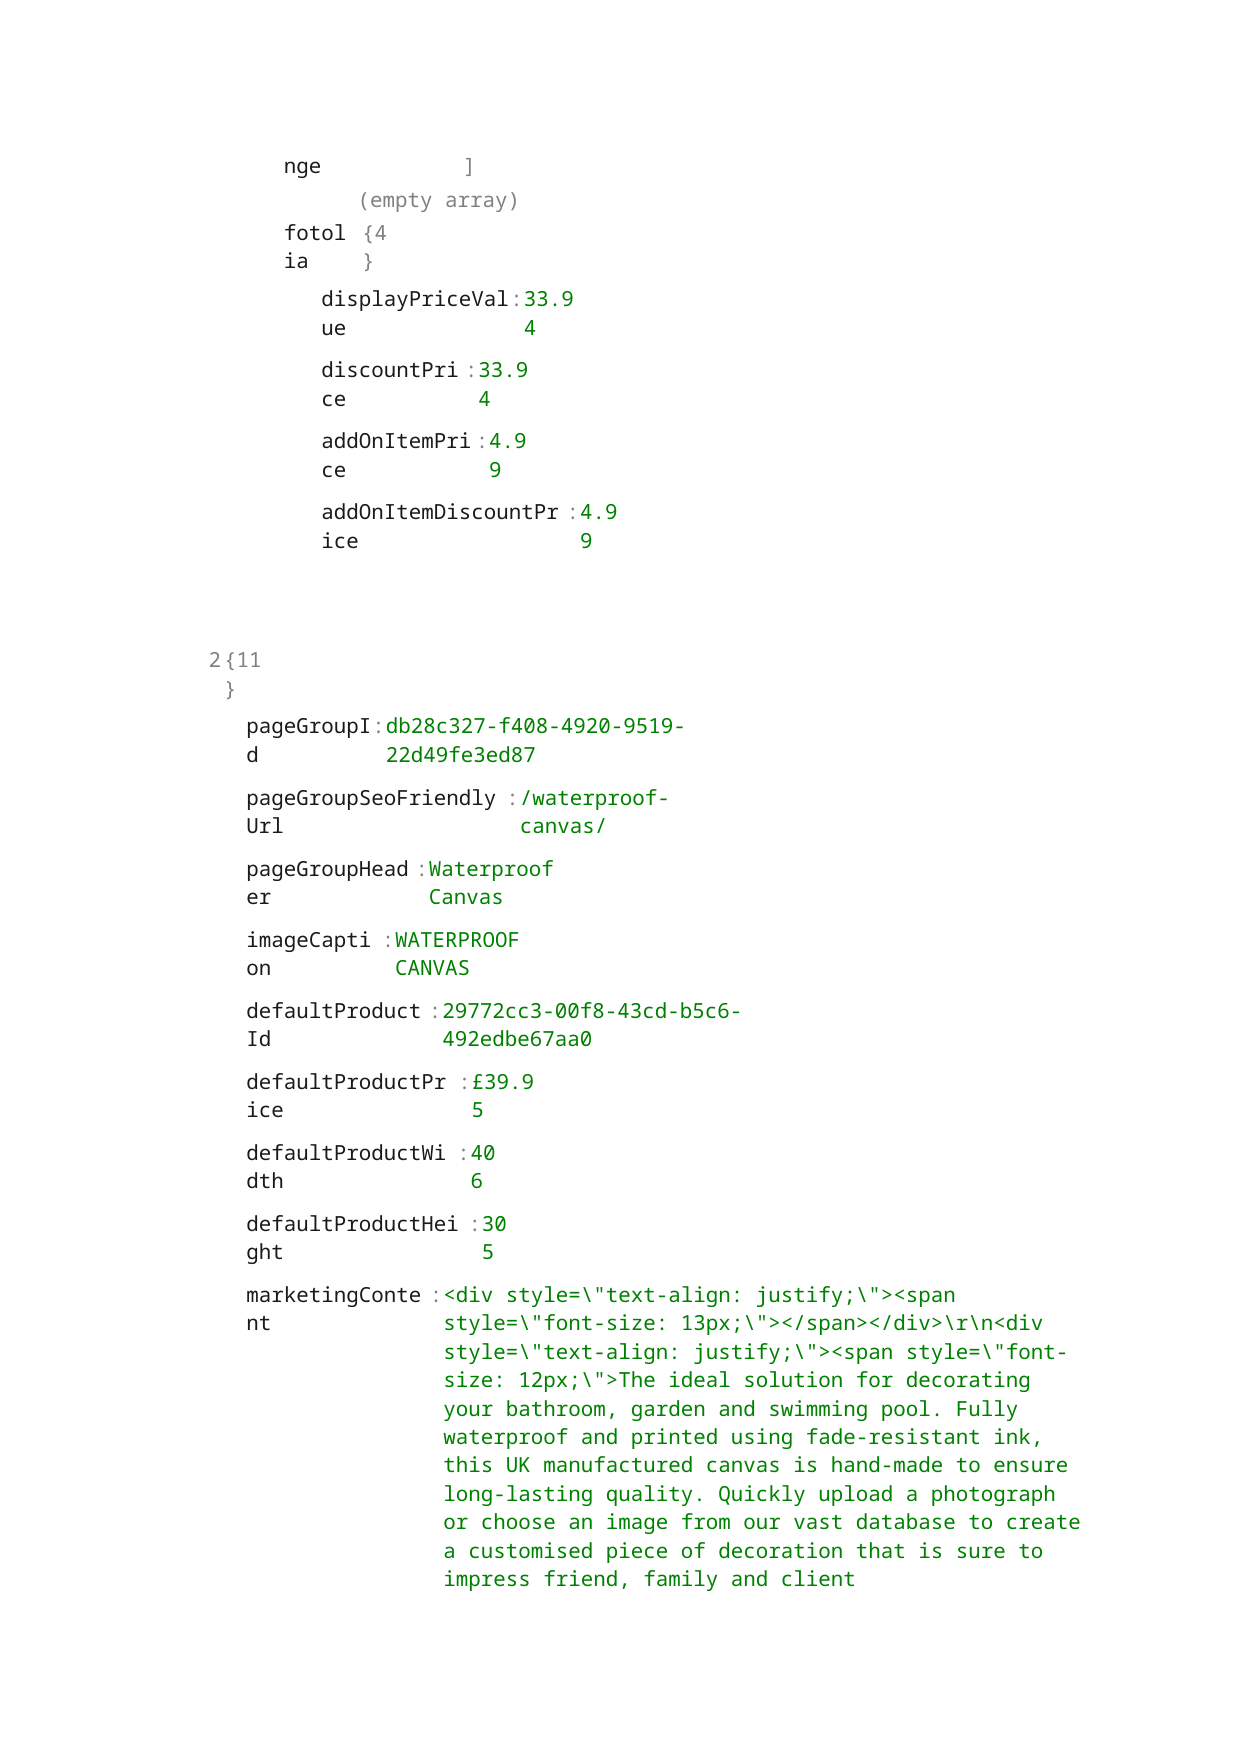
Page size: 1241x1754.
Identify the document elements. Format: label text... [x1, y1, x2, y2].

table_cell [150, 1203, 155, 1274]
table_header 33.94 [478, 351, 535, 418]
table_cell [150, 1132, 155, 1203]
table_cell [162, 919, 167, 989]
table_header [242, 1062, 246, 1130]
table_header 406 [470, 1133, 506, 1201]
table_header 305 [482, 1204, 517, 1272]
table_header pageGroupSeoFriendlyUrl [246, 778, 506, 846]
table_cell [150, 776, 155, 847]
table_header [459, 152, 463, 182]
table_cell [162, 562, 167, 589]
table_cell [150, 491, 155, 562]
table_cell [162, 848, 167, 918]
table_header : [458, 1062, 471, 1130]
table_cell [155, 150, 162, 183]
table_cell [155, 420, 162, 491]
table_header [317, 493, 321, 561]
table_cell [150, 990, 155, 1061]
table_cell [155, 1274, 162, 1599]
table_cell [162, 1132, 167, 1203]
table_cell [162, 420, 167, 491]
table_cell [150, 589, 155, 617]
table_header ] [463, 152, 498, 182]
table_cell [167, 776, 1240, 847]
table_cell [150, 420, 155, 491]
table_cell [150, 183, 155, 216]
table_cell [167, 644, 1240, 705]
table_cell [155, 562, 162, 589]
table_header db28c327-f408-4920-9519-22d49fe3ed87 [386, 707, 792, 775]
table_header [204, 645, 208, 704]
table_header : [382, 920, 395, 988]
table_cell [162, 990, 167, 1061]
table_header 33.94 [524, 280, 581, 347]
table_cell [167, 589, 1240, 617]
table_cell [162, 183, 167, 216]
table_cell [155, 491, 162, 562]
table_header : [415, 849, 429, 917]
table_header [279, 218, 283, 276]
table_header pageGroupHeader [246, 849, 415, 917]
table_cell [155, 617, 162, 644]
table_cell [167, 990, 1240, 1061]
table_cell [155, 644, 162, 705]
table_cell [155, 919, 162, 989]
table_header imageCaption [246, 920, 382, 988]
table_header : [468, 1204, 482, 1272]
table_header /waterproof-canvas/ [520, 778, 735, 846]
table_cell [162, 589, 167, 617]
table_cell [162, 644, 167, 705]
table_cell [162, 1061, 167, 1132]
table_header [242, 920, 246, 988]
table_header addOnItemDiscountPrice [321, 493, 566, 561]
table_header [242, 778, 246, 846]
table_header : [429, 991, 442, 1059]
table_cell [150, 349, 155, 420]
table_cell [167, 278, 1240, 349]
table_header [242, 849, 246, 917]
table_header [220, 645, 224, 704]
table_header 4.99 [489, 422, 535, 489]
table_header [279, 152, 284, 182]
table_cell [167, 1132, 1240, 1203]
table_header : [430, 1275, 443, 1597]
table_cell [162, 1274, 167, 1599]
table_header 29772cc3-00f8-43cd-b5c6-492edbe67aa0 [442, 991, 849, 1059]
table_cell [162, 216, 167, 278]
table_header {4} [362, 218, 395, 276]
table_cell [167, 705, 1240, 776]
table_cell [155, 1203, 162, 1274]
table_cell [167, 848, 1240, 918]
table_cell [150, 150, 155, 183]
table_header defaultProductHeight [246, 1204, 468, 1272]
table_cell [162, 617, 167, 644]
table_cell [150, 705, 155, 776]
table_cell [150, 1274, 155, 1599]
table_cell [155, 776, 162, 847]
table_header : [566, 493, 580, 561]
table_cell [162, 1203, 167, 1274]
table_header displayPriceValue [321, 280, 510, 347]
table_header [242, 1275, 246, 1597]
table_cell [155, 1061, 162, 1132]
table_header [357, 218, 362, 276]
table_cell [150, 919, 155, 989]
table_cell [167, 420, 1240, 491]
table_cell [155, 990, 162, 1061]
table_cell [162, 705, 167, 776]
table_cell [155, 1132, 162, 1203]
table_header : [506, 778, 519, 846]
table_header marketingContent [246, 1275, 429, 1597]
table_cell [150, 216, 155, 278]
table_cell [167, 349, 1240, 420]
table_cell [155, 848, 162, 918]
table_header discountPrice [321, 351, 465, 418]
table_header addOnItemPrice [321, 422, 476, 489]
table_cell [167, 617, 1240, 644]
table_header defaultProductPrice [246, 1062, 458, 1130]
table_cell [162, 349, 167, 420]
table_header : [457, 1133, 470, 1201]
table_cell [167, 216, 1240, 278]
table_cell (empty array) [167, 183, 1240, 216]
table_header [242, 1204, 246, 1272]
table_cell [155, 183, 162, 216]
table_header £39.95 [471, 1062, 540, 1130]
table_cell [150, 848, 155, 918]
table_cell [150, 1061, 155, 1132]
table_header [317, 280, 321, 347]
table_header defaultProductId [246, 991, 428, 1059]
table_header fotolia [284, 218, 357, 276]
table_cell [167, 1203, 1240, 1274]
table_cell [155, 216, 162, 278]
table_header Waterproof Canvas [429, 849, 620, 917]
table_header [242, 1133, 246, 1201]
table_header [242, 707, 246, 775]
table_cell [167, 150, 1240, 183]
table_header defaultProductWidth [246, 1133, 457, 1201]
table_cell [162, 491, 167, 562]
table_cell [162, 278, 167, 349]
table_cell [150, 278, 155, 349]
table_header <div style=\"text-align: justify;\"><span style=\"font-size: 13px;\"></span></div>\r\n<div style=\"text-align: justify;\"><span style=\"font-size: 12px;\">The ideal solution for decorating your bathroom, garden and swimming pool. Fully waterproof and printed using fade-resistant ink, this UK manufactured canvas is hand-made to ensure long-lasting quality. Quickly upload a photograph or choose an image from our vast database to create a customised piece of decoration that is sure to impress friend, family and client alike.</span></div> [443, 1275, 1093, 1597]
table_cell [155, 349, 162, 420]
table_header 2 [208, 645, 220, 704]
table_header [317, 422, 321, 489]
table_cell [162, 776, 167, 847]
table_header : [372, 707, 386, 775]
table_cell [155, 278, 162, 349]
table_header 4.99 [580, 493, 627, 561]
table_cell [167, 491, 1240, 562]
table_cell [150, 644, 155, 705]
table_header [242, 991, 246, 1059]
table_cell [162, 150, 167, 183]
table_cell [150, 617, 155, 644]
table_cell [167, 562, 1240, 589]
table_header {11} [224, 645, 263, 704]
table_cell [155, 589, 162, 617]
table_header : [465, 351, 478, 418]
table_header : [510, 280, 523, 347]
table_cell [167, 1274, 1240, 1599]
table_cell [167, 1061, 1240, 1132]
table_header WATERPROOF CANVAS [395, 920, 586, 988]
table_header [317, 351, 321, 418]
table_cell [167, 919, 1240, 989]
table_header : [476, 422, 489, 489]
table_cell [150, 562, 155, 589]
table_header pageGroupId [246, 707, 372, 775]
table_header nge [284, 152, 458, 182]
table_cell [155, 705, 162, 776]
